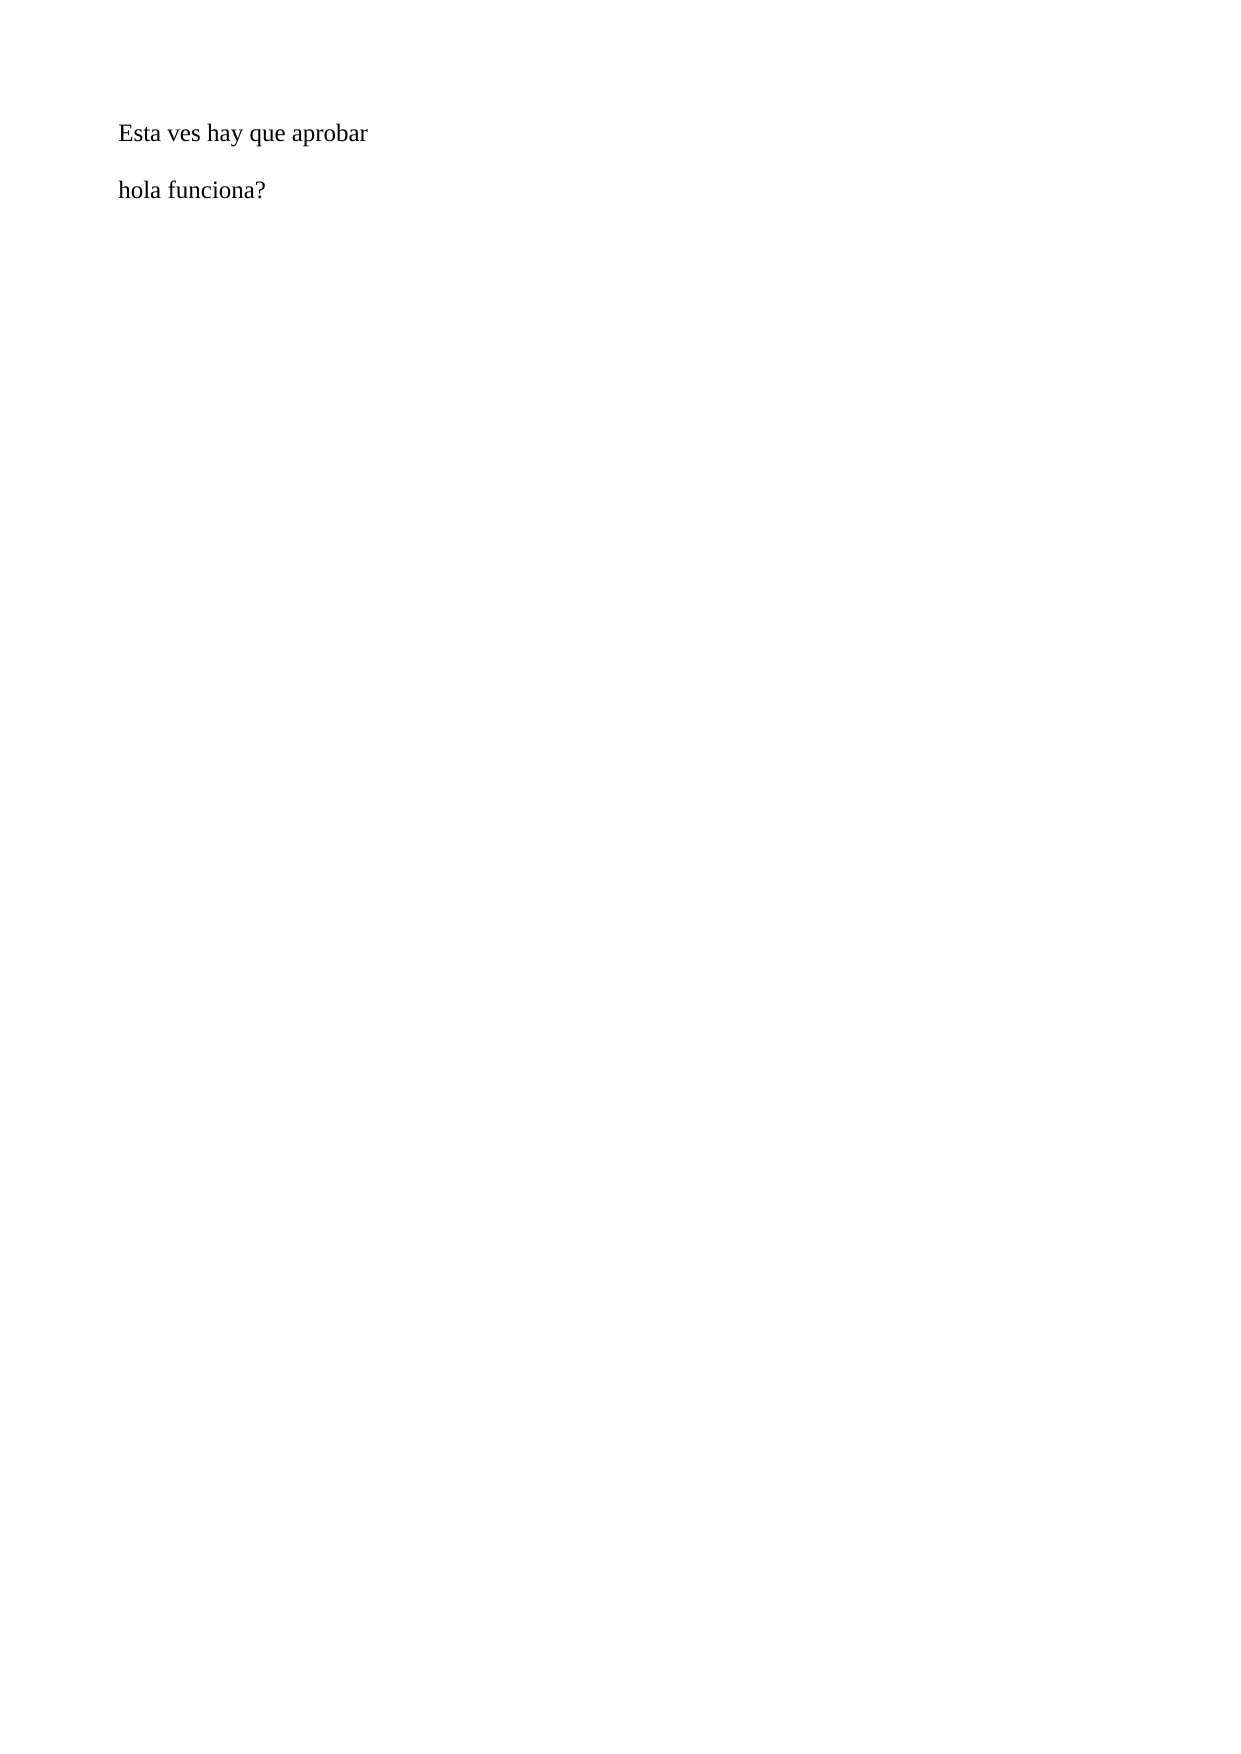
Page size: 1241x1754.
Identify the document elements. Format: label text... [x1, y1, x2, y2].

text hola funciona? [118, 176, 1122, 204]
text Esta ves hay que aprobar [118, 118, 1122, 147]
